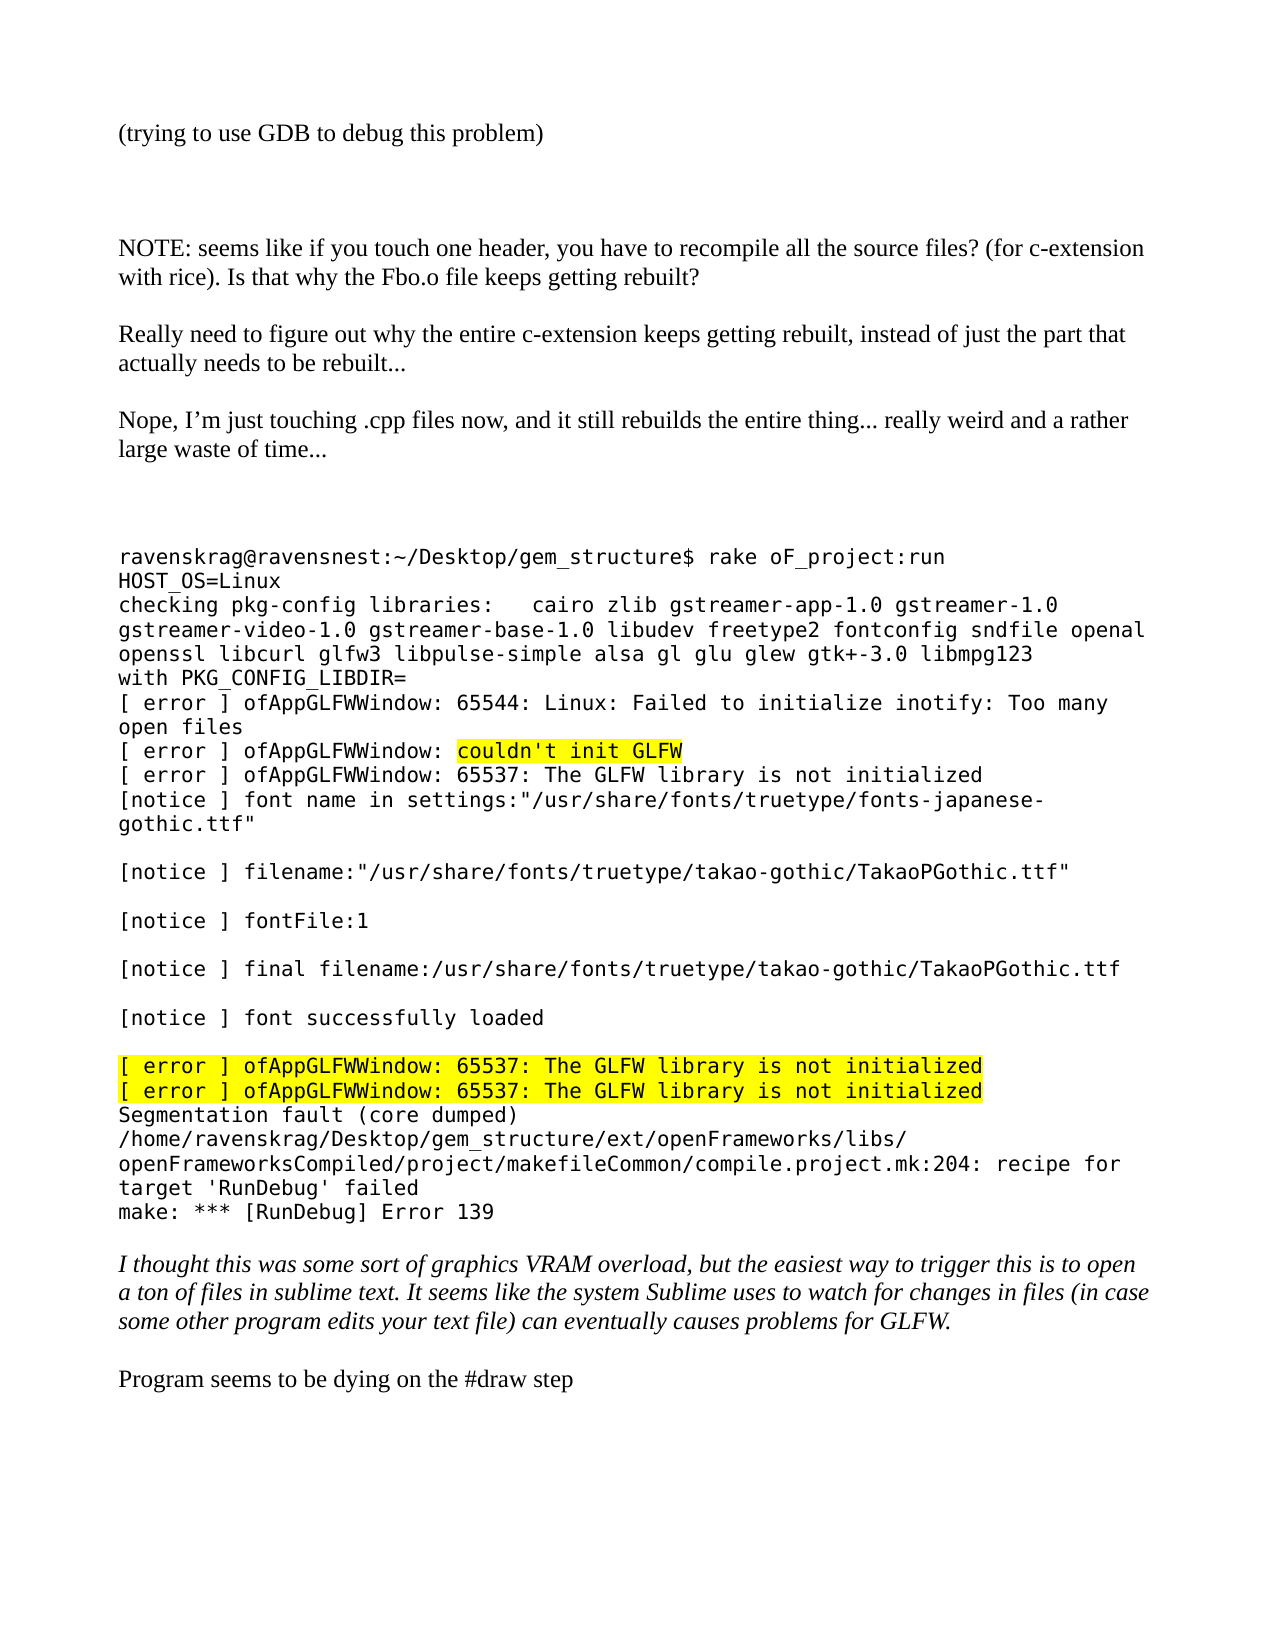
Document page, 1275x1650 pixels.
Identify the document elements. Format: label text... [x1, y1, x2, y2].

text [notice ] final filename:/usr/share/fonts/truetype/takao-gothic/TakaoPGothic.ttf [118, 957, 1157, 982]
text Program seems to be dying on the #draw step [118, 1364, 1157, 1392]
text Nope, I’m just touching .cpp files now, and it still rebuilds the entire thing... really weird and a rather large waste of time... [118, 406, 1157, 463]
text [notice ] filename:"/usr/share/fonts/truetype/takao-gothic/TakaoPGothic.ttf" [118, 860, 1157, 885]
text HOST_OS=Linux [118, 569, 1157, 593]
text [notice ] font successfully loaded [118, 1006, 1157, 1030]
text ravenskrag@ravensnest:~/Desktop/gem_structure$ rake oF_project:run [118, 545, 1157, 569]
text [ error ] ofAppGLFWWindow: couldn't init GLFW [118, 739, 1157, 763]
text [ error ] ofAppGLFWWindow: 65537: The GLFW library is not initialized [118, 1079, 1157, 1103]
text [ error ] ofAppGLFWWindow: 65537: The GLFW library is not initialized [118, 1054, 1157, 1079]
text [ error ] ofAppGLFWWindow: 65544: Linux: Failed to initialize inotify: Too many open files [118, 691, 1157, 739]
text (trying to use GDB to debug this problem) [118, 118, 1157, 147]
text Really need to figure out why the entire c-extension keeps getting rebuilt, instead of just the part that actually needs to be rebuilt... [118, 319, 1157, 377]
text checking pkg-config libraries: cairo zlib gstreamer-app-1.0 gstreamer-1.0 gstreamer-video-1.0 gstreamer-base-1.0 libudev freetype2 fontconfig sndfile openal openssl libcurl glfw3 libpulse-simple alsa gl glu glew gtk+-3.0 libmpg123 [118, 593, 1157, 666]
text Segmentation fault (core dumped) [118, 1103, 1157, 1127]
text [notice ] font name in settings:"/usr/share/fonts/truetype/fonts-japanese-gothic.ttf" [118, 788, 1157, 836]
text I thought this was some sort of graphics VRAM overload, but the easiest way to trigger this is to open a ton of files in sublime text. It seems like the system Sublime uses to watch for changes in files (in case some other program edits your text file) can eventually causes problems for GLFW. [118, 1249, 1157, 1335]
text [notice ] fontFile:1 [118, 909, 1157, 933]
text NOTE: seems like if you touch one header, you have to recompile all the source files? (for c-extension with rice). Is that why the Fbo.o file keeps getting rebuilt? [118, 233, 1157, 291]
text [ error ] ofAppGLFWWindow: 65537: The GLFW library is not initialized [118, 763, 1157, 788]
text /home/ravenskrag/Desktop/gem_structure/ext/openFrameworks/libs/openFrameworksCompiled/project/makefileCommon/compile.project.mk:204: recipe for target 'RunDebug' failed [118, 1127, 1157, 1200]
text make: *** [RunDebug] Error 139 [118, 1200, 1157, 1224]
text with PKG_CONFIG_LIBDIR= [118, 666, 1157, 691]
